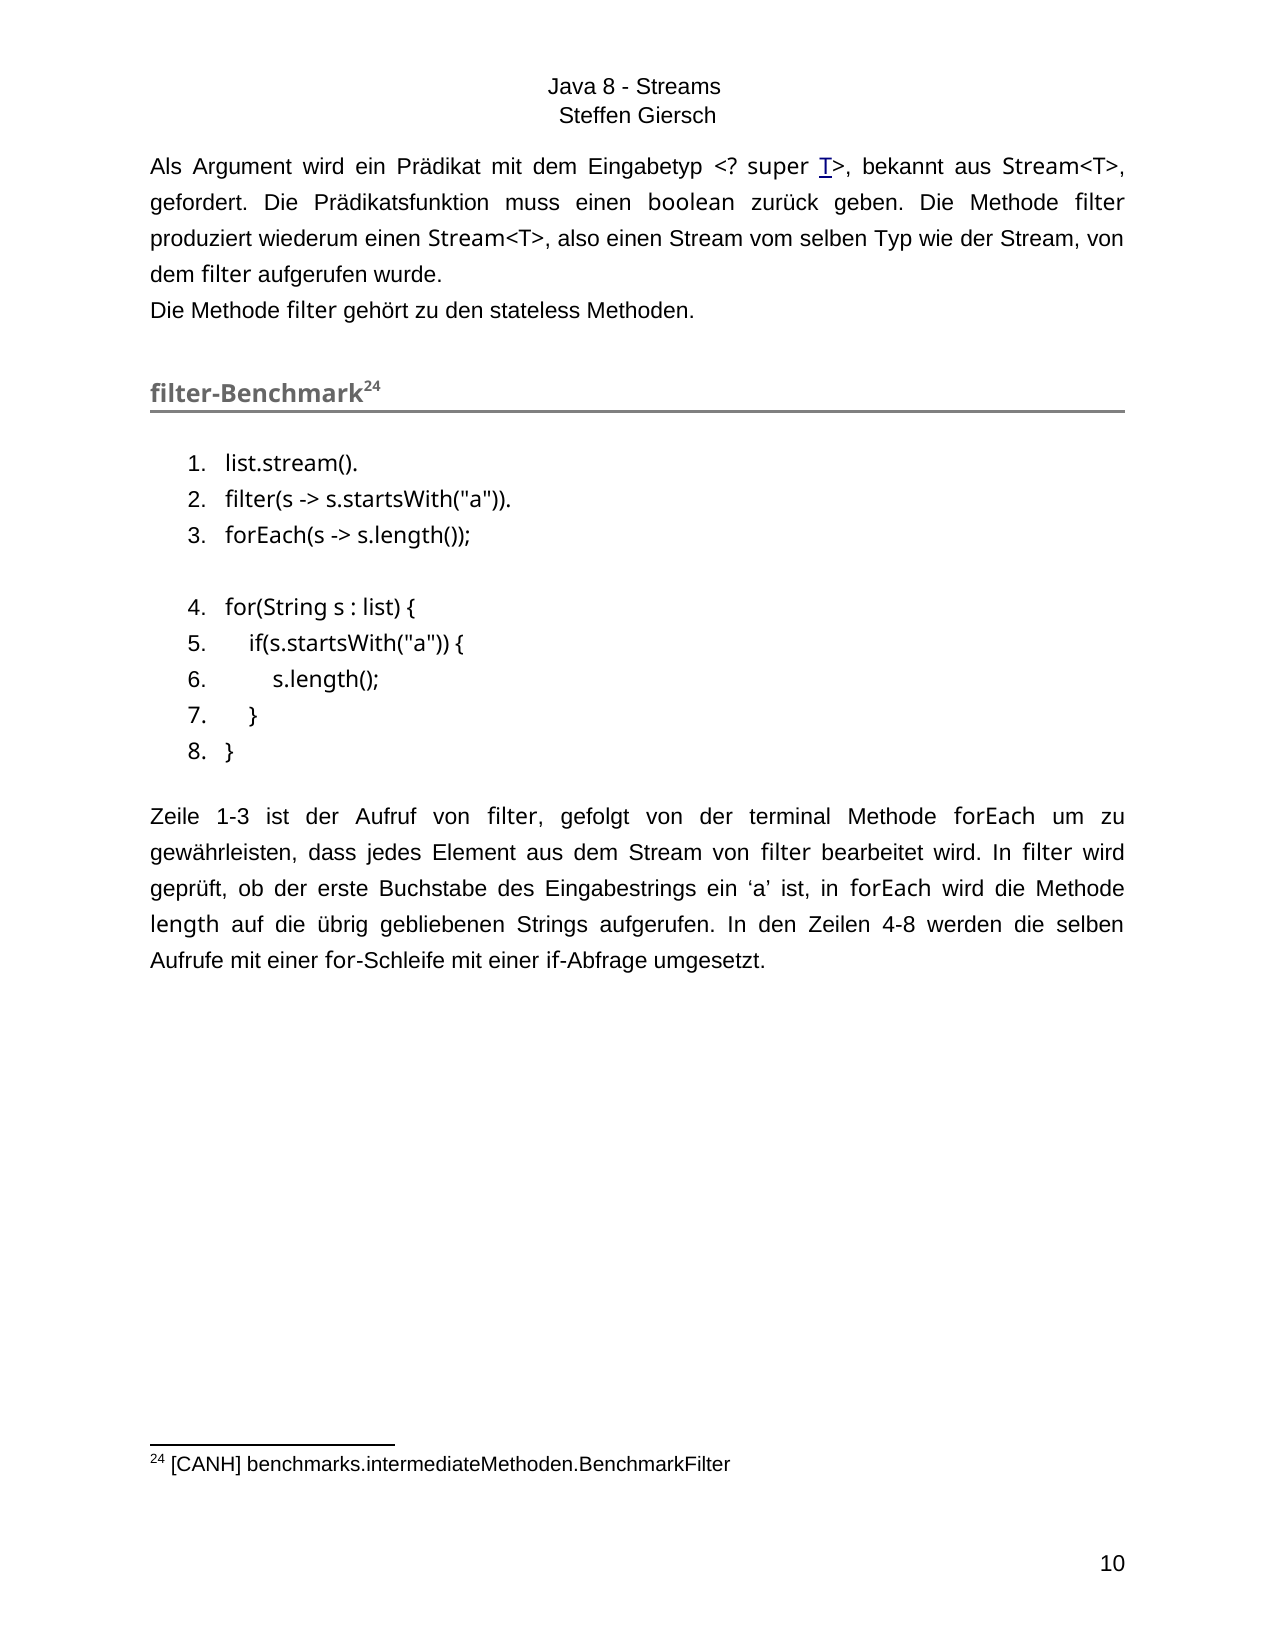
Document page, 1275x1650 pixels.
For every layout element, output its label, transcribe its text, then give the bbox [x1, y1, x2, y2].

text [CANH] benchmarks.intermediateMethoden.BenchmarkFilter [150, 1451, 1125, 1477]
list } [187, 699, 1125, 730]
list if(s.startsWith("a")) { [187, 627, 1125, 658]
text Zeile 1-3 ist der Aufruf von filter, gefolgt von der terminal Methode forEach um zu gewährleisten, dass jedes Element aus dem Stream von filter bearbeitet wird. In filter wird geprüft, ob der erste Buchstabe des Eingabestrings ein ‘a’ ist, in forEach wird die Methode length auf die übrig gebliebenen Strings aufgerufen. In den Zeilen 4-8 werden die selben Aufrufe mit einer for-Schleife mit einer if-Abfrage umgesetzt. [150, 800, 1125, 975]
list list.stream(). [187, 447, 1125, 479]
list } [187, 735, 1125, 766]
text Die Methode filter gehört zu den stateless Methoden. [150, 294, 1125, 325]
subtitle filter-Benchmark [150, 376, 1125, 410]
list filter(s -> s.startsWith("a")). [187, 483, 1125, 514]
list s.length(); [187, 663, 1125, 694]
list for(String s : list) { [187, 591, 1125, 622]
text Als Argument wird ein Prädikat mit dem Eingabetyp <? super T>, bekannt aus Stream<T>, gefordert. Die Prädikatsfunktion muss einen boolean zurück geben. Die Methode filter produziert wiederum einen Stream<T>, also einen Stream vom selben Typ wie der Stream, von dem filter aufgerufen wurde. [150, 150, 1125, 289]
list forEach(s -> s.length()); [187, 519, 1125, 551]
